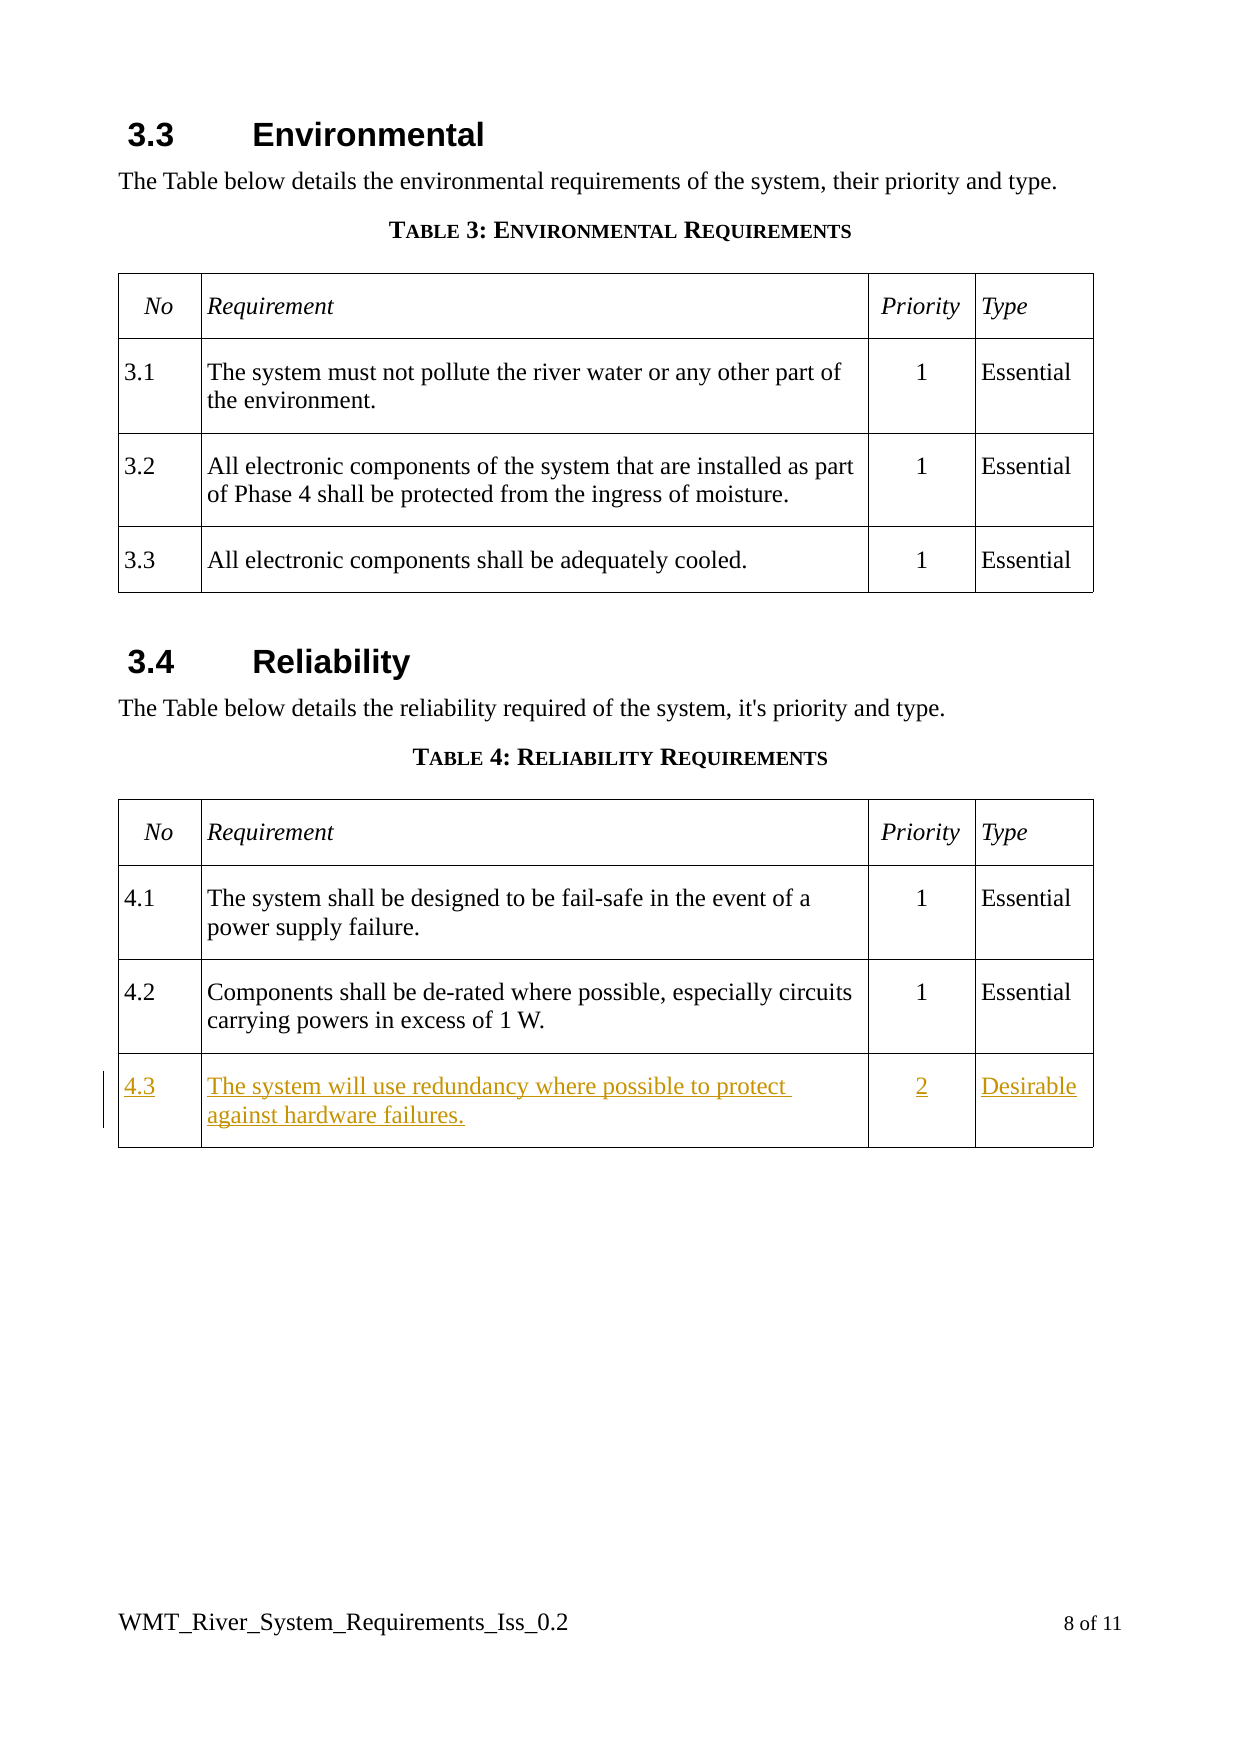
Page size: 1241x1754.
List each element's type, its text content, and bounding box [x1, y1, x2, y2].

text The Table below details the reliability required of the system, it's priority and type. [118, 693, 1122, 721]
subtitle Environmental [118, 115, 1122, 154]
table_cell Essential [976, 527, 1093, 592]
table_cell All electronic components shall be adequately cooled. [202, 527, 868, 592]
table_cell 3.3 [119, 527, 201, 592]
table_cell Components shall be de-rated where possible, especially circuits carrying powers in excess of 1 W. [202, 960, 868, 1053]
table_header Requirement [202, 800, 868, 864]
table_cell 4.3 [119, 1054, 201, 1147]
table_header Type [976, 800, 1093, 864]
table_cell Essential [976, 339, 1093, 432]
table_header Type [976, 274, 1093, 338]
table_cell All electronic components of the system that are installed as part of Phase 4 shall be protected from the ingress of moisture. [202, 434, 868, 526]
subtitle Table 4: Reliability Requirements [118, 742, 1122, 770]
table_cell 1 [869, 339, 975, 432]
table_cell The system will use redundancy where possible to protect against hardware failures. [202, 1054, 868, 1147]
table_cell 1 [869, 866, 975, 958]
table_header No [119, 274, 201, 338]
subtitle Reliability [118, 641, 1122, 680]
subtitle Table 3: Environmental Requirements [118, 216, 1122, 244]
table_cell Desirable [976, 1054, 1093, 1147]
table_cell The system shall be designed to be fail-safe in the event of a power supply failure. [202, 866, 868, 958]
text The Table below details the environmental requirements of the system, their priority and type. [118, 166, 1122, 195]
table_header Priority [869, 274, 975, 338]
table_cell 1 [869, 434, 975, 526]
table_cell 2 [869, 1054, 975, 1147]
table_cell 4.1 [119, 866, 201, 958]
table_cell 3.1 [119, 339, 201, 432]
table_cell The system must not pollute the river water or any other part of the environment. [202, 339, 868, 432]
table_header Requirement [202, 274, 868, 338]
table_cell 1 [869, 527, 975, 592]
table_cell 1 [869, 960, 975, 1053]
table_cell Essential [976, 960, 1093, 1053]
table_header No [119, 800, 201, 864]
table_cell 4.2 [119, 960, 201, 1053]
table_header Priority [869, 800, 975, 864]
table_cell Essential [976, 434, 1093, 526]
table_cell Essential [976, 866, 1093, 958]
table_cell 3.2 [119, 434, 201, 526]
